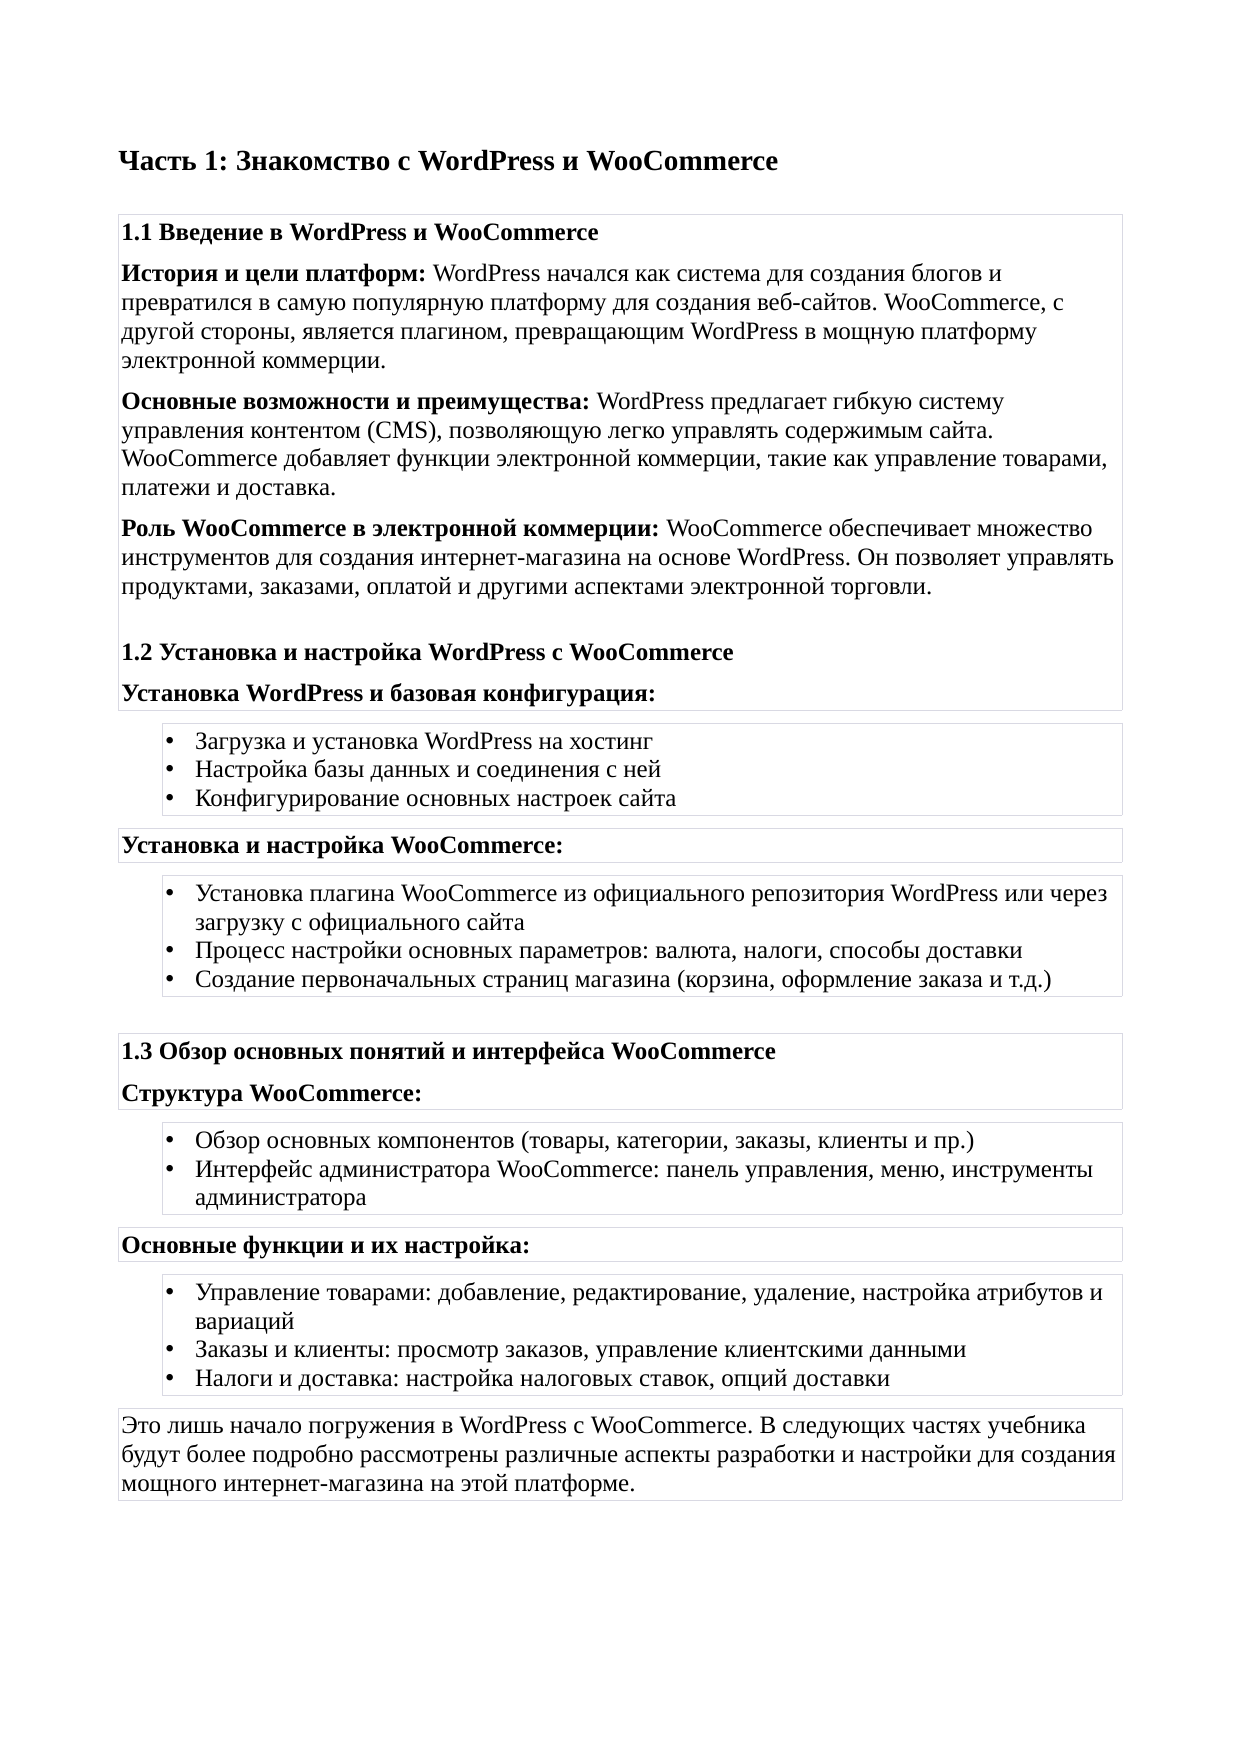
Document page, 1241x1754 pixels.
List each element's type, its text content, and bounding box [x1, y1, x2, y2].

text Структура WooCommerce: [119, 1074, 1122, 1109]
list Установка плагина WooCommerce из официального репозитория WordPress или через загрузку с официального сайта [163, 876, 1122, 932]
subtitle 1.2 Установка и настройка WordPress с WooCommerce [119, 634, 1122, 666]
text Установка WordPress и базовая конфигурация: [119, 675, 1122, 710]
text Это лишь начало погружения в WordPress с WooCommerce. В следующих частях учебника будут более подробно рассмотрены различные аспекты разработки и настройки для создания мощного интернет-магазина на этой платформе. [119, 1409, 1122, 1500]
list Обзор основных компонентов (товары, категории, заказы, клиенты и пр.) [163, 1123, 1122, 1151]
subtitle 1.3 Обзор основных понятий и интерфейса WooCommerce [119, 1034, 1122, 1065]
list Настройка базы данных и соединения с ней [163, 751, 1122, 780]
list Налоги и доставка: настройка налоговых ставок, опций доставки [163, 1360, 1122, 1395]
list Заказы и клиенты: просмотр заказов, управление клиентскими данными [163, 1331, 1122, 1360]
subtitle Часть 1: Знакомство с WordPress и WooCommerce [118, 143, 1122, 177]
list Процесс настройки основных параметров: валюта, налоги, способы доставки [163, 932, 1122, 961]
list Создание первоначальных страниц магазина (корзина, оформление заказа и т.д.) [163, 961, 1122, 996]
text Установка и настройка WooCommerce: [119, 829, 1122, 862]
list Конфигурирование основных настроек сайта [163, 780, 1122, 815]
text Роль WooCommerce в электронной коммерции: WooCommerce обеспечивает множество инструментов для создания интернет-магазина на основе WordPress. Он позволяет управлять продуктами, заказами, оплатой и другими аспектами электронной торговли. [119, 510, 1122, 600]
text История и цели платформ: WordPress начался как система для создания блогов и превратился в самую популярную платформу для создания веб-сайтов. WooCommerce, с другой стороны, является плагином, превращающим WordPress в мощную платформу электронной коммерции. [119, 255, 1122, 373]
list Интерфейс администратора WooCommerce: панель управления, меню, инструменты администратора [163, 1151, 1122, 1214]
text Основные функции и их настройка: [119, 1228, 1122, 1261]
text Основные возможности и преимущества: WordPress предлагает гибкую систему управления контентом (CMS), позволяющую легко управлять содержимым сайта. WooCommerce добавляет функции электронной коммерции, такие как управление товарами, платежи и доставка. [119, 383, 1122, 501]
list Загрузка и установка WordPress на хостинг [163, 724, 1122, 751]
subtitle 1.1 Введение в WordPress и WooCommerce [119, 215, 1122, 246]
list Управление товарами: добавление, редактирование, удаление, настройка атрибутов и вариаций [163, 1275, 1122, 1331]
